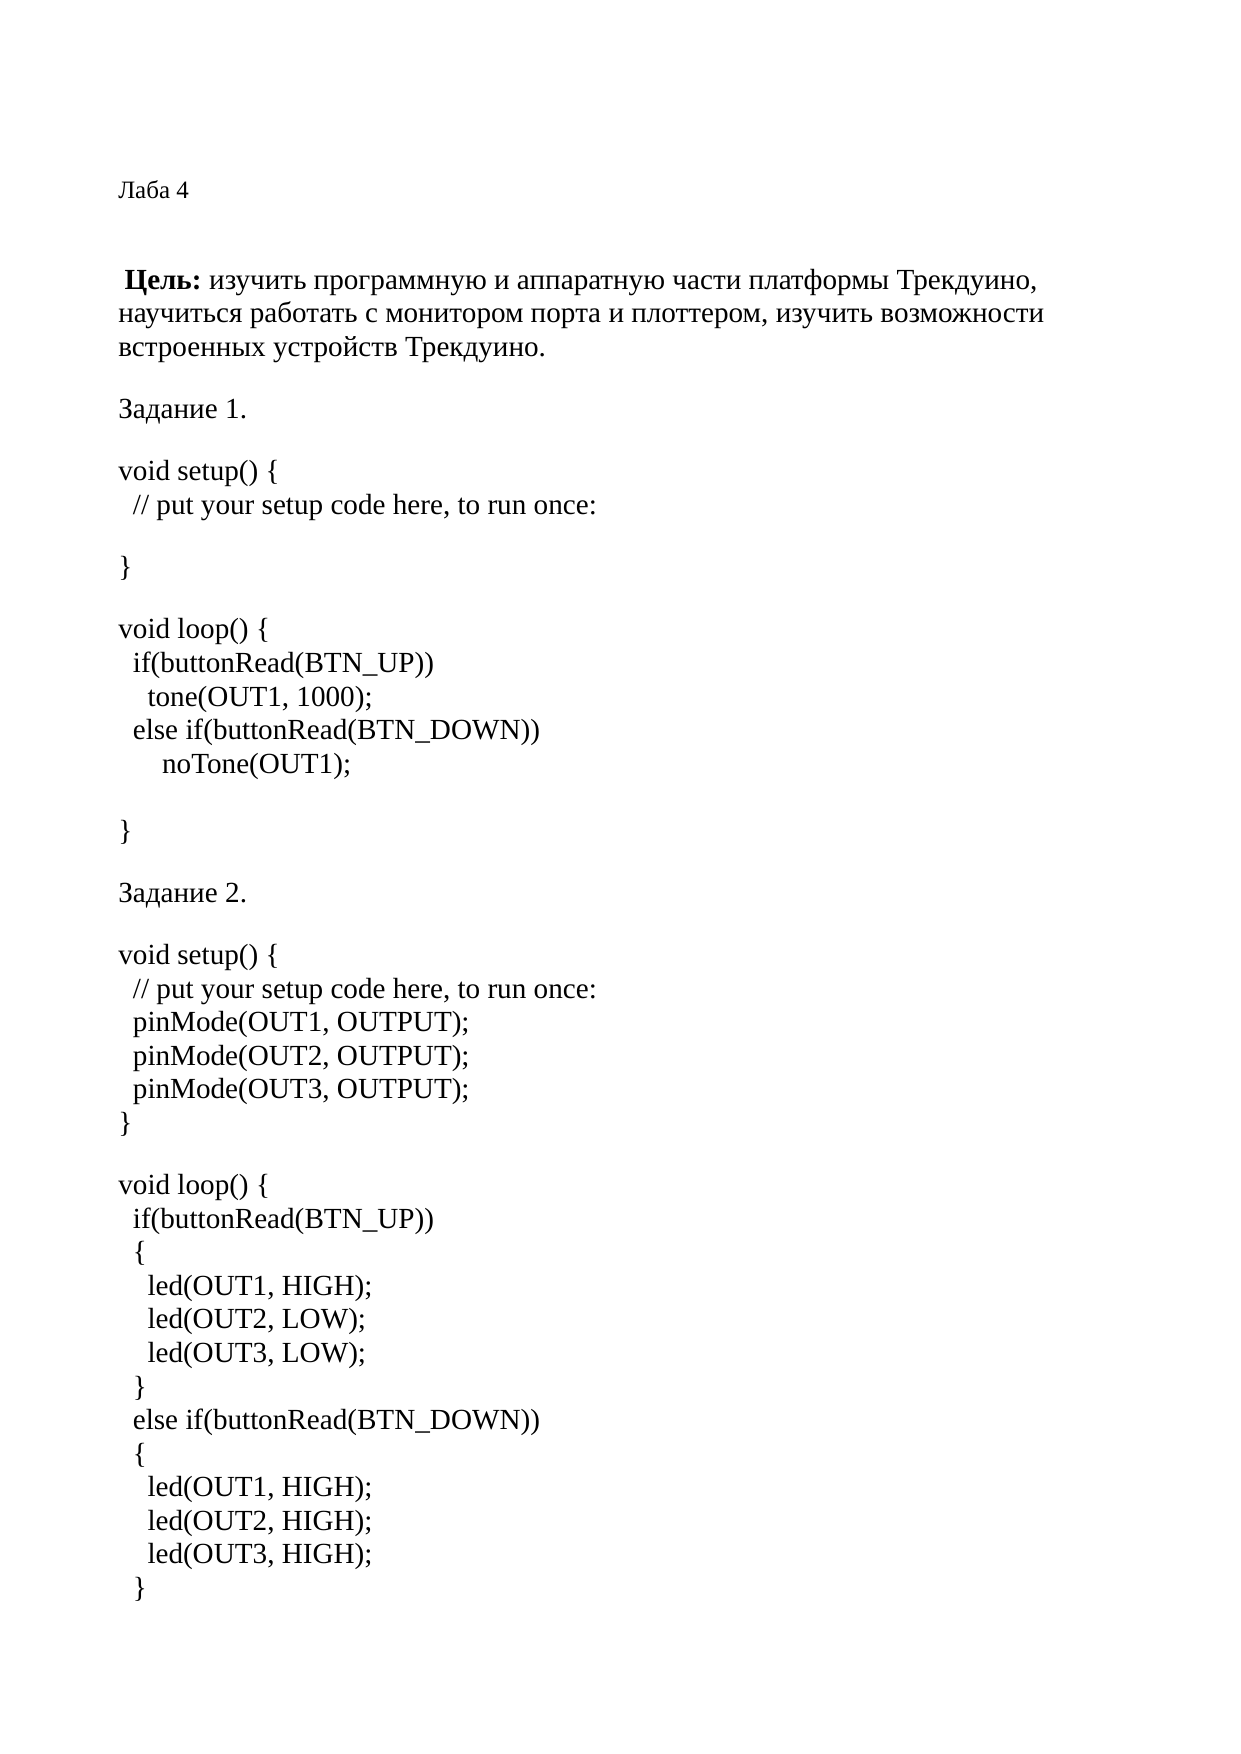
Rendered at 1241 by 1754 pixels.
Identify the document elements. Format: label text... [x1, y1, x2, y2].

text else if(buttonRead(BTN_DOWN)) [118, 712, 1122, 746]
text Цель: изучить программную и аппаратную части платформы Трекдуино, научиться работать с монитором порта и плоттером, изучить возможности встроенных устройств Трекдуино. [118, 262, 1122, 362]
text void setup() { [118, 453, 1122, 487]
text { [118, 1234, 1122, 1268]
text Задание 2. [118, 875, 1122, 909]
text led(OUT3, HIGH); [118, 1536, 1122, 1570]
text } [118, 549, 1122, 583]
text led(OUT3, LOW); [118, 1335, 1122, 1369]
text noTone(OUT1); [118, 746, 1122, 779]
text } [118, 813, 1122, 846]
text void loop() { [118, 1167, 1122, 1201]
text led(OUT2, LOW); [118, 1302, 1122, 1335]
text else if(buttonRead(BTN_DOWN)) [118, 1402, 1122, 1436]
text // put your setup code here, to run once: [118, 971, 1122, 1004]
text led(OUT2, HIGH); [118, 1503, 1122, 1536]
text } [118, 1105, 1122, 1139]
text Лаба 4 [118, 176, 1122, 204]
text led(OUT1, HIGH); [118, 1469, 1122, 1503]
text } [118, 1369, 1122, 1402]
text pinMode(OUT2, OUTPUT); [118, 1038, 1122, 1072]
text // put your setup code here, to run once: [118, 487, 1122, 521]
text Задание 1. [118, 391, 1122, 425]
text pinMode(OUT1, OUTPUT); [118, 1004, 1122, 1038]
text void loop() { [118, 612, 1122, 645]
text void setup() { [118, 937, 1122, 971]
text tone(OUT1, 1000); [118, 679, 1122, 712]
text } [118, 1570, 1122, 1603]
text { [118, 1436, 1122, 1469]
text if(buttonRead(BTN_UP)) [118, 1201, 1122, 1234]
text if(buttonRead(BTN_UP)) [118, 645, 1122, 679]
text pinMode(OUT3, OUTPUT); [118, 1072, 1122, 1105]
text led(OUT1, HIGH); [118, 1268, 1122, 1302]
